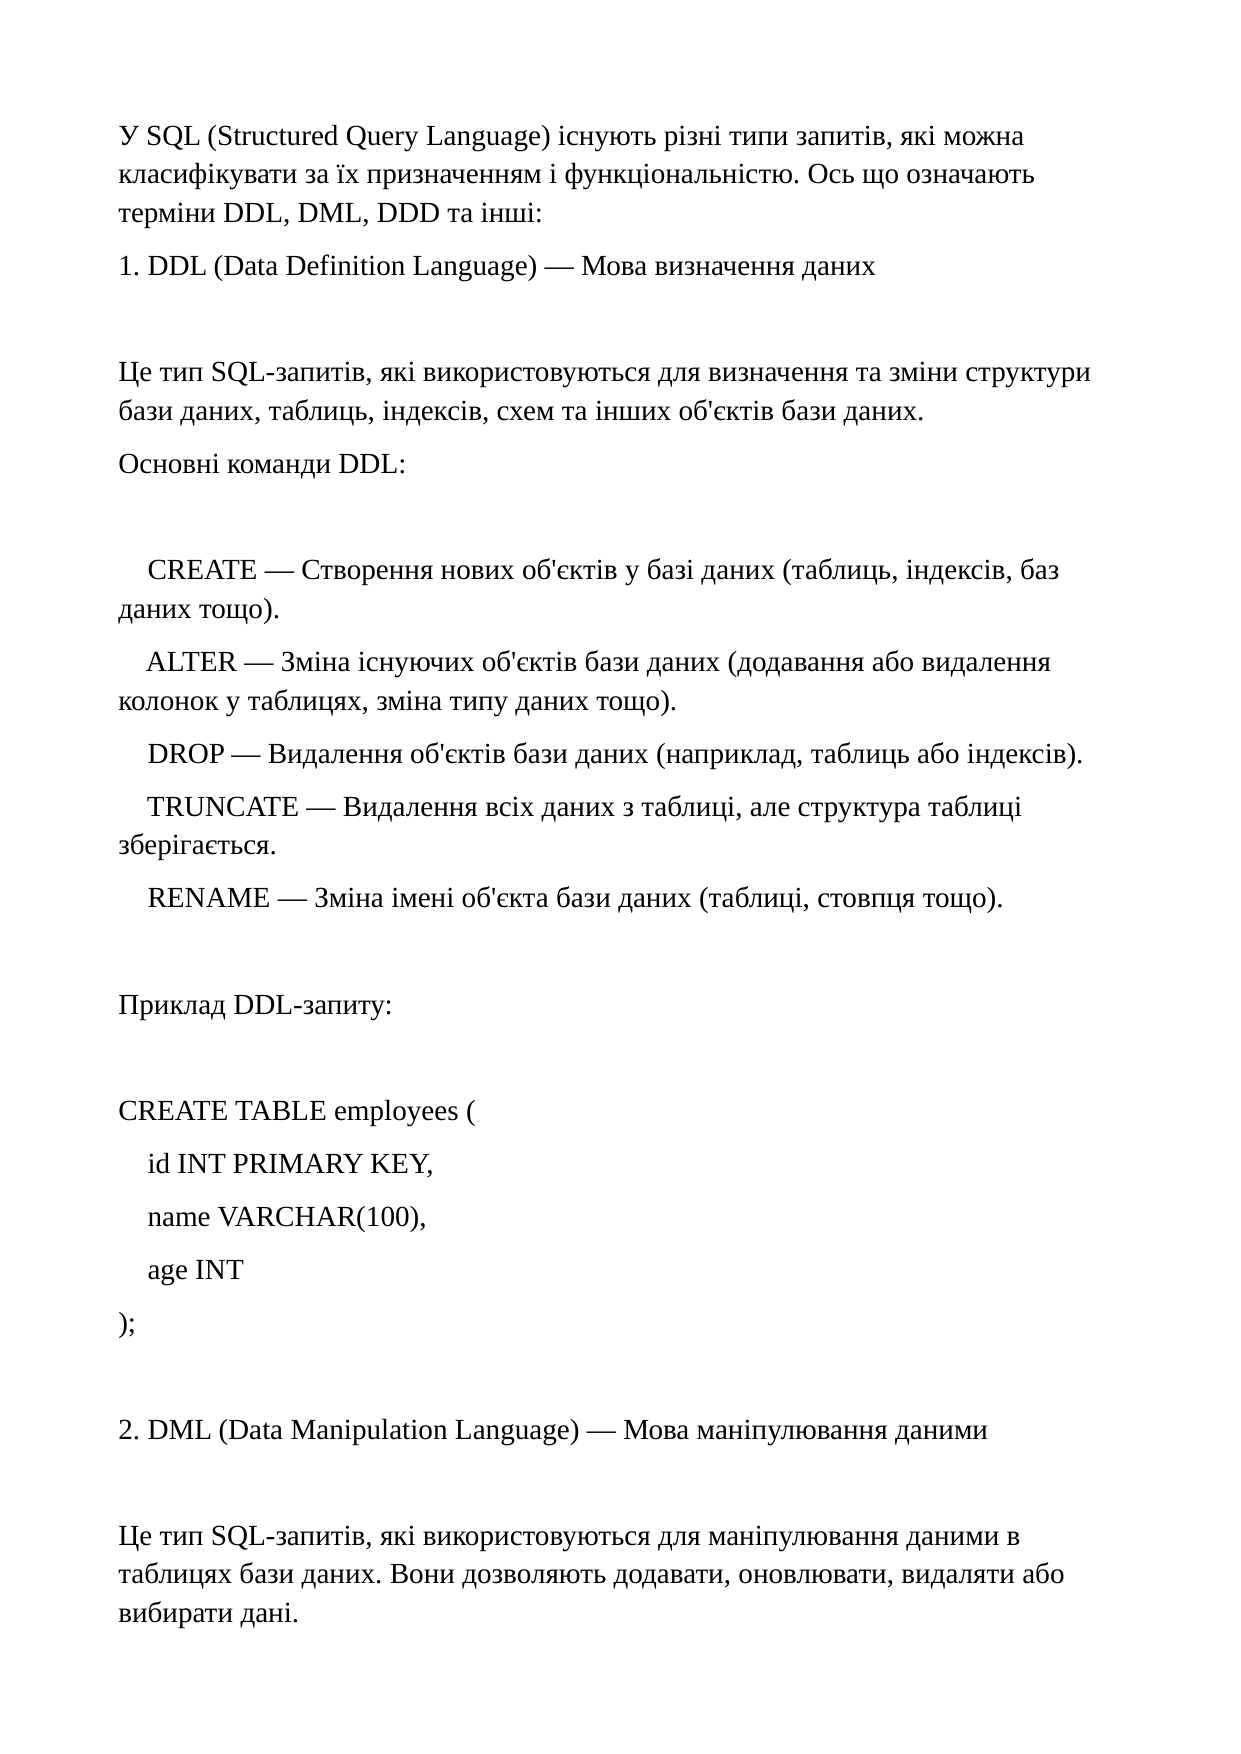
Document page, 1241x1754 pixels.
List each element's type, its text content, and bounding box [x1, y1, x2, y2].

text 2. DML (Data Manipulation Language) — Мова маніпулювання даними [118, 1412, 1122, 1445]
text ALTER — Зміна існуючих об'єктів бази даних (додавання або видалення колонок у таблицях, зміна типу даних тощо). [118, 644, 1122, 716]
text DROP — Видалення об'єктів бази даних (наприклад, таблиць або індексів). [118, 736, 1122, 769]
text TRUNCATE — Видалення всіх даних з таблиці, але структура таблиці зберігається. [118, 789, 1122, 861]
text 1. DDL (Data Definition Language) — Мова визначення даних [118, 248, 1122, 282]
text Це тип SQL-запитів, які використовуються для маніпулювання даними в таблицях бази даних. Вони дозволяють додавати, оновлювати, видаляти або вибирати дані. [118, 1518, 1122, 1629]
text У SQL (Structured Query Language) існують різні типи запитів, які можна класифікувати за їх призначенням і функціональністю. Ось що означають терміни DDL, DML, DDD та інші: [118, 118, 1122, 229]
text age INT [118, 1252, 1122, 1286]
text id INT PRIMARY KEY, [118, 1146, 1122, 1180]
text Приклад DDL-запиту: [118, 987, 1122, 1020]
text ); [118, 1306, 1122, 1339]
text name VARCHAR(100), [118, 1199, 1122, 1233]
text Основні команди DDL: [118, 446, 1122, 480]
text RENAME — Зміна імені об'єкта бази даних (таблиці, стовпця тощо). [118, 881, 1122, 914]
text CREATE — Створення нових об'єктів у базі даних (таблиць, індексів, баз даних тощо). [118, 552, 1122, 624]
text Це тип SQL-запитів, які використовуються для визначення та зміни структури бази даних, таблиць, індексів, схем та інших об'єктів бази даних. [118, 354, 1122, 427]
text CREATE TABLE employees ( [118, 1093, 1122, 1127]
